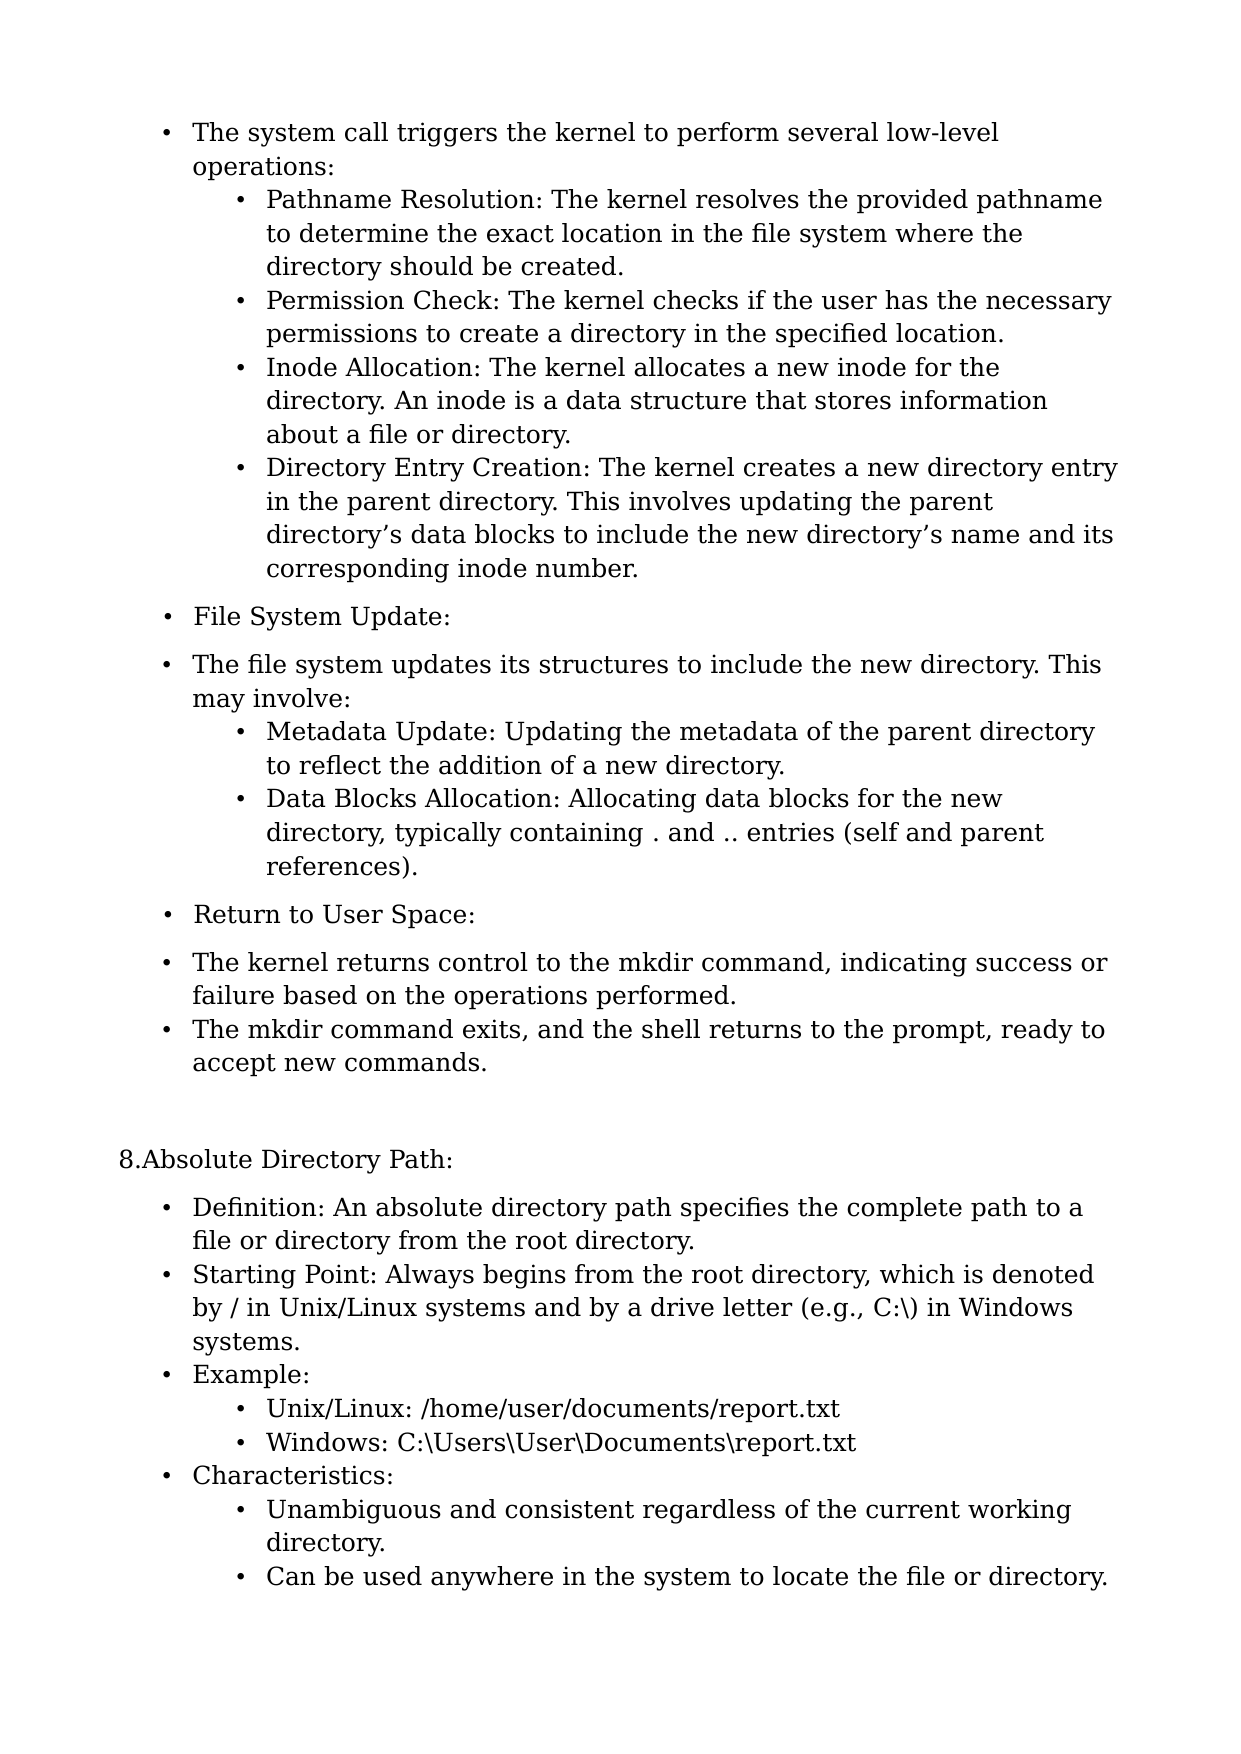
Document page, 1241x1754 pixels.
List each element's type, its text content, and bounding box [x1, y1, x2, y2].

list Return to User Space: [164, 900, 1122, 929]
list Pathname Resolution: The kernel resolves the provided pathname to determine the exact location in the file system where the directory should be created. [236, 185, 1122, 281]
list Characteristics: [162, 1461, 1122, 1490]
list Example: [162, 1361, 1122, 1390]
list Data Blocks Allocation: Allocating data blocks for the new directory, typically containing . and .. entries (self and parent references). [236, 784, 1122, 881]
list Directory Entry Creation: The kernel creates a new directory entry in the parent directory. This involves updating the parent directory’s data blocks to include the new directory’s name and its corresponding inode number. [236, 453, 1122, 583]
list Definition: An absolute directory path specifies the complete path to a file or directory from the root directory. [162, 1193, 1122, 1256]
list Starting Point: Always begins from the root directory, which is denoted by / in Unix/Linux systems and by a drive letter (e.g., C:\) in Windows systems. [162, 1260, 1122, 1356]
list Windows: C:\Users\User\Documents\report.txt [236, 1428, 1122, 1457]
list Unambiguous and consistent regardless of the current working directory. [236, 1495, 1122, 1557]
list Permission Check: The kernel checks if the user has the necessary permissions to create a directory in the specified location. [236, 286, 1122, 348]
list Inode Allocation: The kernel allocates a new inode for the directory. An inode is a data structure that stores information about a file or directory. [236, 353, 1122, 449]
text 8.Absolute Directory Path: [118, 1145, 1122, 1174]
list The mkdir command exits, and the shell returns to the prompt, ready to accept new commands. [162, 1015, 1122, 1078]
list The kernel returns control to the mkdir command, indicating success or failure based on the operations performed. [162, 948, 1122, 1011]
list Can be used anywhere in the system to locate the file or directory. [236, 1562, 1122, 1591]
list File System Update: [164, 602, 1122, 631]
list The system call triggers the kernel to perform several low-level operations: [162, 118, 1122, 181]
list The file system updates its structures to include the new directory. This may involve: [162, 650, 1122, 713]
list Metadata Update: Updating the metadata of the parent directory to reflect the addition of a new directory. [236, 717, 1122, 780]
list Unix/Linux: /home/user/documents/report.txt [236, 1394, 1122, 1423]
